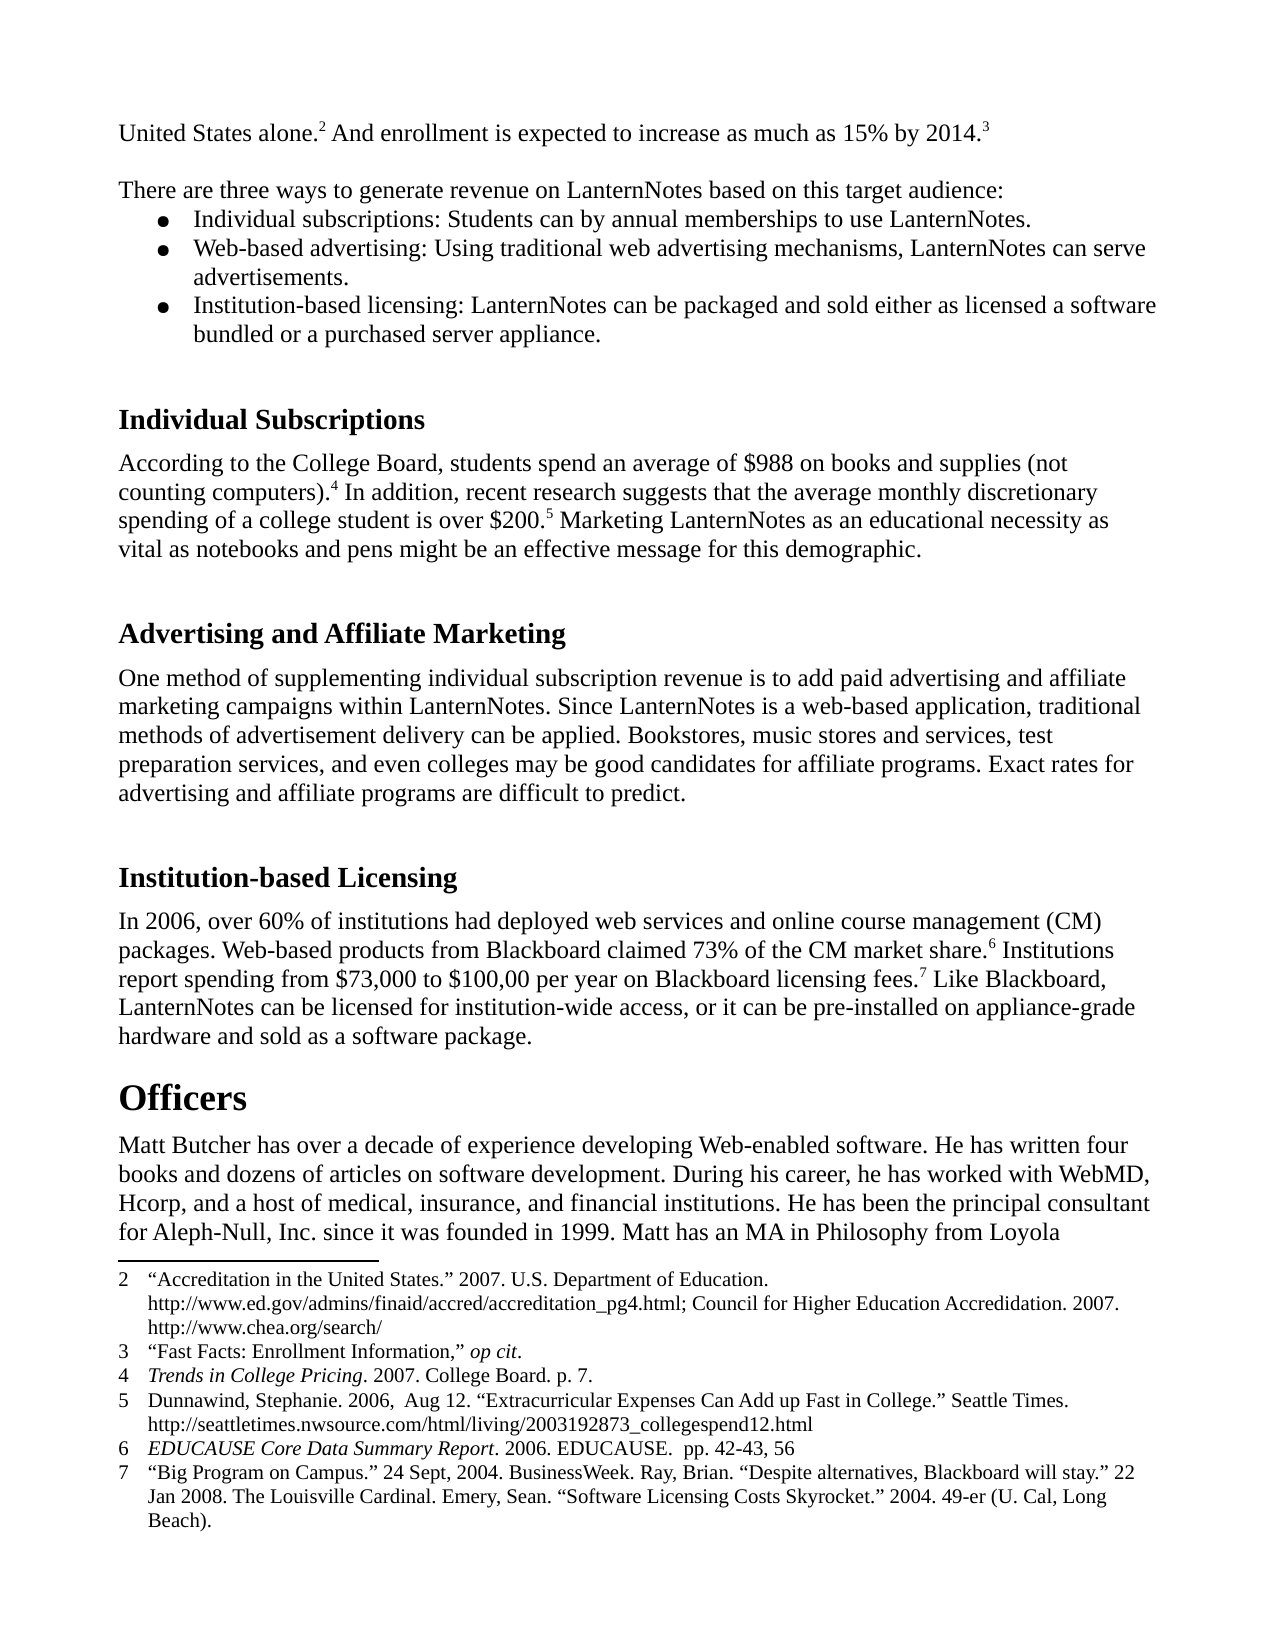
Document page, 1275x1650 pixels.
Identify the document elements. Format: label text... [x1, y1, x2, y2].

subtitle Institution-based Licensing [118, 860, 1157, 894]
text “Accreditation in the United States.” 2007. U.S. Department of Education. http://www.ed.gov/admins/finaid/accred/accreditation_pg4.html; Council for Higher Education Accredidation. 2007. http://www.chea.org/search/ [118, 1267, 1157, 1339]
list Web-based advertising: Using traditional web advertising mechanisms, LanternNotes can serve advertisements. [156, 233, 1157, 291]
subtitle Officers [118, 1075, 1157, 1118]
text EDUCAUSE Core Data Summary Report. 2006. EDUCAUSE. pp. 42-43, 56 [118, 1436, 1157, 1460]
text Matt Butcher has over a decade of experience developing Web-enabled software. He has written four books and dozens of articles on software development. During his career, he has worked with WebMD, Hcorp, and a host of medical, insurance, and financial institutions. He has been the principal consultant for Aleph-Null, Inc. since it was founded in 1999. Matt has an MA in Philosophy from Loyola [118, 1131, 1157, 1246]
list Individual subscriptions: Students can by annual memberships to use LanternNotes. [156, 204, 1157, 233]
subtitle Advertising and Affiliate Marketing [118, 617, 1157, 650]
text In 2006, over 60% of institutions had deployed web services and online course management (CM) packages. Web-based products from Blackboard claimed 73% of the CM market share. Institutions report spending from $73,000 to $100,00 per year on Blackboard licensing fees. Like Blackboard, LanternNotes can be licensed for institution-wide access, or it can be pre-installed on appliance-grade hardware and sold as a software package. [118, 906, 1157, 1050]
text Dunnawind, Stephanie. 2006, Aug 12. “Extracurricular Expenses Can Add up Fast in College.” Seattle Times. http://seattletimes.nwsource.com/html/living/2003192873_collegespend12.html [118, 1387, 1157, 1436]
text United States alone. And enrollment is expected to increase as much as 15% by 2014. [118, 118, 1157, 147]
text “Fast Facts: Enrollment Information,” op cit. [118, 1339, 1157, 1363]
text One method of supplementing individual subscription revenue is to add paid advertising and affiliate marketing campaigns within LanternNotes. Since LanternNotes is a web-based application, traditional methods of advertisement delivery can be applied. Bookstores, music stores and services, test preparation services, and even colleges may be good candidates for affiliate programs. Exact rates for advertising and affiliate programs are difficult to predict. [118, 663, 1157, 806]
subtitle Individual Subscriptions [118, 402, 1157, 435]
list Institution-based licensing: LanternNotes can be packaged and sold either as licensed a software bundled or a purchased server appliance. [156, 291, 1157, 348]
text Trends in College Pricing. 2007. College Board. p. 7. [118, 1363, 1157, 1387]
text According to the College Board, students spend an average of $988 on books and supplies (not counting computers). In addition, recent research suggests that the average monthly discretionary spending of a college student is over $200. Marketing LanternNotes as an educational necessity as vital as notebooks and pens might be an effective message for this demographic. [118, 448, 1157, 563]
text There are three ways to generate revenue on LanternNotes based on this target audience: [118, 176, 1157, 204]
text “Big Program on Campus.” 24 Sept, 2004. BusinessWeek. Ray, Brian. “Despite alternatives, Blackboard will stay.” 22 Jan 2008. The Louisville Cardinal. Emery, Sean. “Software Licensing Costs Skyrocket.” 2004. 49-er (U. Cal, Long Beach). [118, 1460, 1157, 1532]
